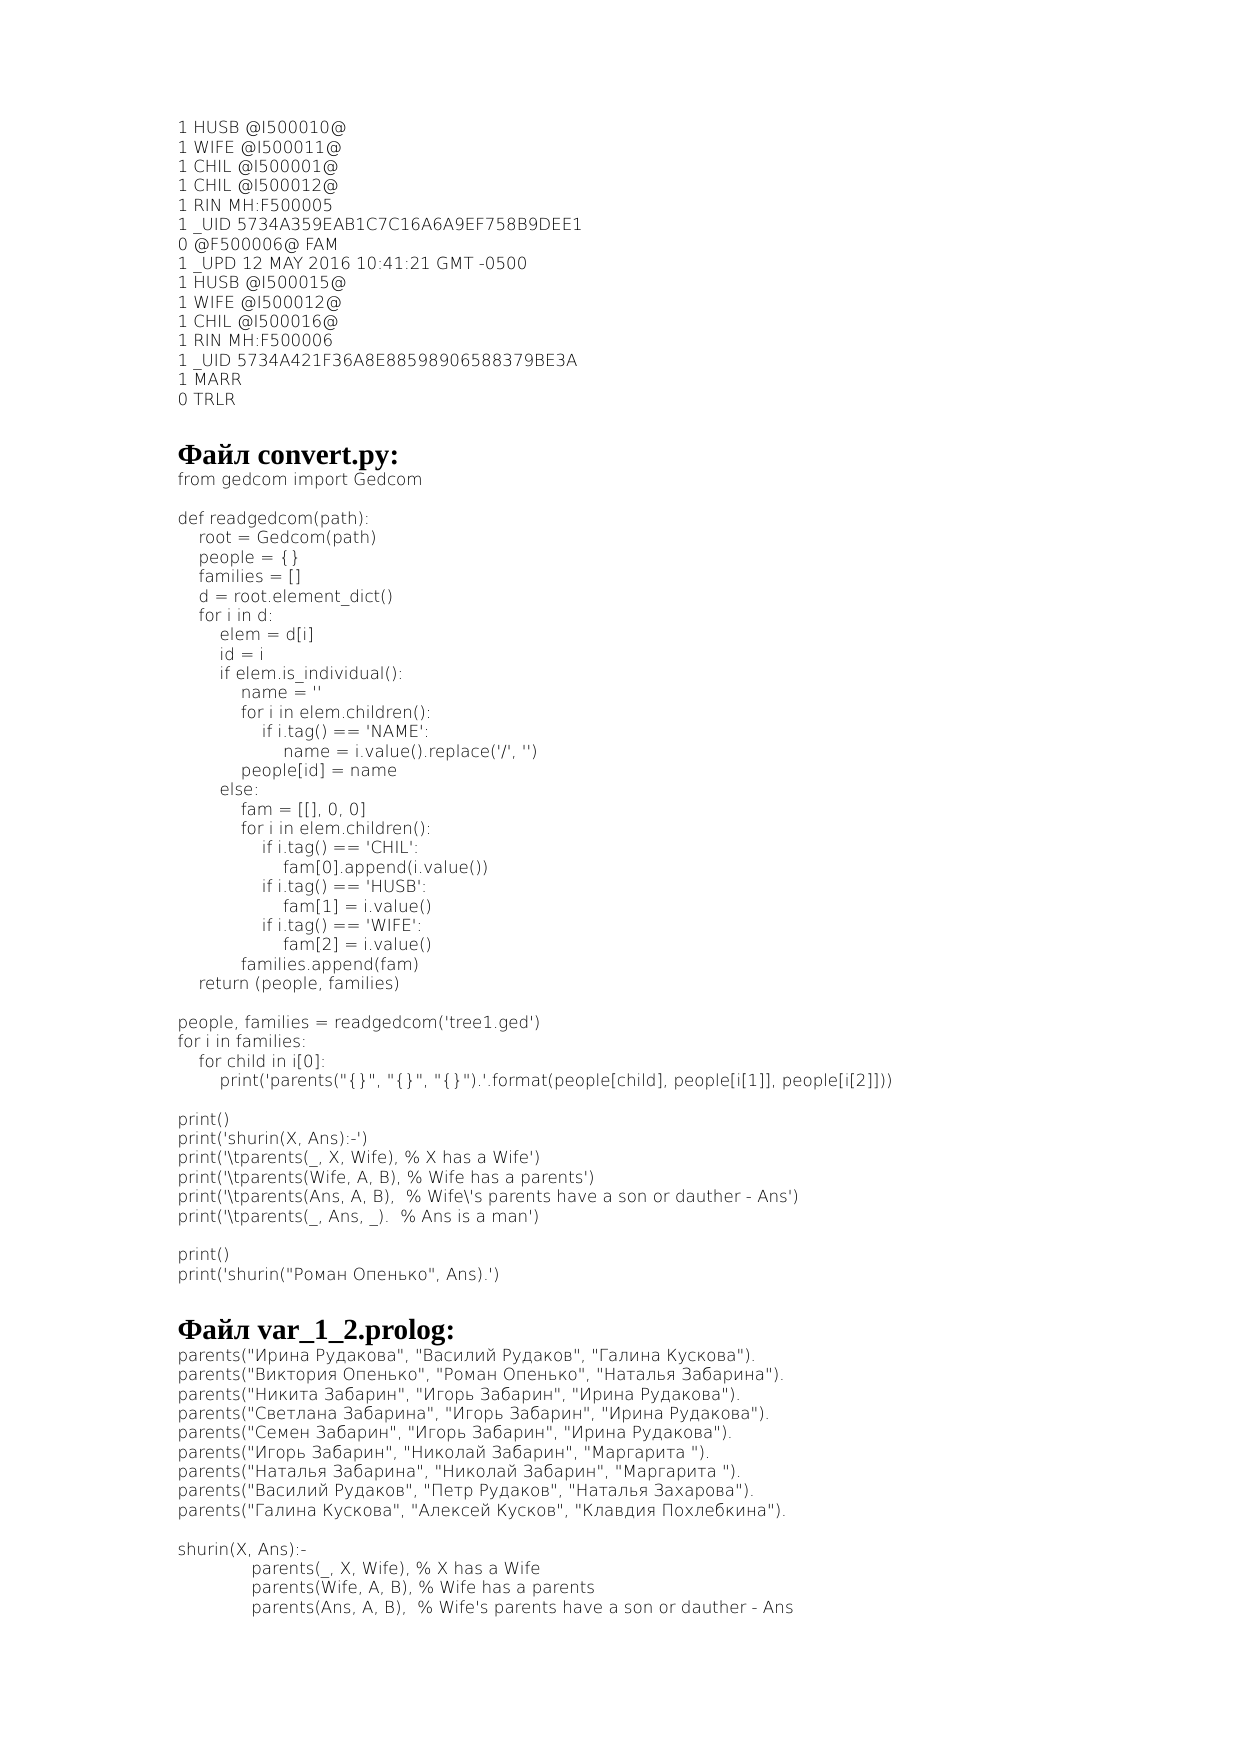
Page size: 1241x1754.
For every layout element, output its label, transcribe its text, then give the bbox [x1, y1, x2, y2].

text Файл var_1_2.prolog: [177, 1312, 1152, 1346]
text 1 HUSB @I500015@ [177, 273, 1152, 292]
text print('\tparents(_, Ans, _). % Ans is a man') [177, 1207, 1152, 1226]
text parents(Wife, A, B), % Wife has a parents [177, 1578, 1152, 1597]
text people, families = readgedcom('tree1.ged') [177, 1013, 1152, 1032]
text print('\tparents(_, X, Wife), % X has a Wife') [177, 1148, 1152, 1168]
text else: [177, 780, 1152, 800]
text people[id] = name [177, 761, 1152, 780]
text for i in families: [177, 1032, 1152, 1052]
text parents("Ирина Рудакова", "Василий Рудаков", "Галина Кускова"). [177, 1346, 1152, 1365]
text parents("Галина Кускова", "Алексей Кусков", "Клавдия Похлебкина"). [177, 1501, 1152, 1520]
text 1 _UPD 12 MAY 2016 10:41:21 GMT -0500 [177, 254, 1152, 273]
text Файл convert.py: [177, 437, 1152, 470]
text print() [177, 1245, 1152, 1265]
text d = root.element_dict() [177, 587, 1152, 606]
text if i.tag() == 'CHIL': [177, 838, 1152, 858]
text id = i [177, 645, 1152, 664]
text print('\tparents(Ans, A, B), % Wife\'s parents have a son or dauther - Ans') [177, 1187, 1152, 1207]
text for child in i[0]: [177, 1052, 1152, 1071]
text 1 _UID 5734A359EAB1C7C16A6A9EF758B9DEE1 [177, 215, 1152, 234]
text for i in d: [177, 606, 1152, 625]
text for i in elem.children(): [177, 703, 1152, 722]
text print('shurin(X, Ans):-') [177, 1129, 1152, 1148]
text elem = d[i] [177, 625, 1152, 645]
text 1 WIFE @I500011@ [177, 137, 1152, 157]
text parents("Светлана Забарина", "Игорь Забарин", "Ирина Рудакова"). [177, 1404, 1152, 1423]
text print() [177, 1110, 1152, 1129]
text families.append(fam) [177, 955, 1152, 974]
text 1 _UID 5734A421F36A8E88598906588379BE3A [177, 351, 1152, 370]
text for i in elem.children(): [177, 819, 1152, 838]
text people = {} [177, 548, 1152, 567]
text shurin(X, Ans):- [177, 1539, 1152, 1559]
text parents("Никита Забарин", "Игорь Забарин", "Ирина Рудакова"). [177, 1384, 1152, 1404]
text if i.tag() == 'HUSB': [177, 877, 1152, 897]
text 0 TRLR [177, 389, 1152, 409]
text if i.tag() == 'NAME': [177, 722, 1152, 742]
text fam[0].append(i.value()) [177, 858, 1152, 877]
text 1 MARR [177, 370, 1152, 389]
text parents(_, X, Wife), % X has a Wife [177, 1559, 1152, 1578]
text 1 CHIL @I500012@ [177, 176, 1152, 196]
text families = [] [177, 567, 1152, 587]
text parents("Виктория Опенько", "Роман Опенько", "Наталья Забарина"). [177, 1365, 1152, 1384]
text if elem.is_individual(): [177, 664, 1152, 683]
text fam[2] = i.value() [177, 935, 1152, 955]
text 0 @F500006@ FAM [177, 234, 1152, 254]
text def readgedcom(path): [177, 509, 1152, 528]
text 1 CHIL @I500016@ [177, 312, 1152, 331]
text 1 CHIL @I500001@ [177, 157, 1152, 176]
text parents("Игорь Забарин", "Николай Забарин", "Маргарита "). [177, 1442, 1152, 1462]
text print('\tparents(Wife, A, B), % Wife has a parents') [177, 1168, 1152, 1187]
text name = '' [177, 683, 1152, 703]
text if i.tag() == 'WIFE': [177, 916, 1152, 935]
text root = Gedcom(path) [177, 528, 1152, 548]
text 1 RIN MH:F500006 [177, 331, 1152, 351]
text parents("Наталья Забарина", "Николай Забарин", "Маргарита "). [177, 1462, 1152, 1481]
text fam[1] = i.value() [177, 897, 1152, 916]
text parents("Василий Рудаков", "Петр Рудаков", "Наталья Захарова"). [177, 1481, 1152, 1501]
text return (people, families) [177, 974, 1152, 993]
text name = i.value().replace('/', '') [177, 742, 1152, 761]
text print('parents("{}", "{}", "{}").'.format(people[child], people[i[1]], people[i[2]])) [177, 1071, 1152, 1090]
text fam = [[], 0, 0] [177, 800, 1152, 819]
text parents("Семен Забарин", "Игорь Забарин", "Ирина Рудакова"). [177, 1423, 1152, 1442]
text 1 WIFE @I500012@ [177, 292, 1152, 312]
text print('shurin("Роман Опенько", Ans).') [177, 1265, 1152, 1284]
text from gedcom import Gedcom [177, 470, 1152, 490]
text parents(Ans, A, B), % Wife's parents have a son or dauther - Ans [177, 1597, 1152, 1617]
text 1 RIN MH:F500005 [177, 196, 1152, 215]
text 1 HUSB @I500010@ [177, 118, 1152, 137]
